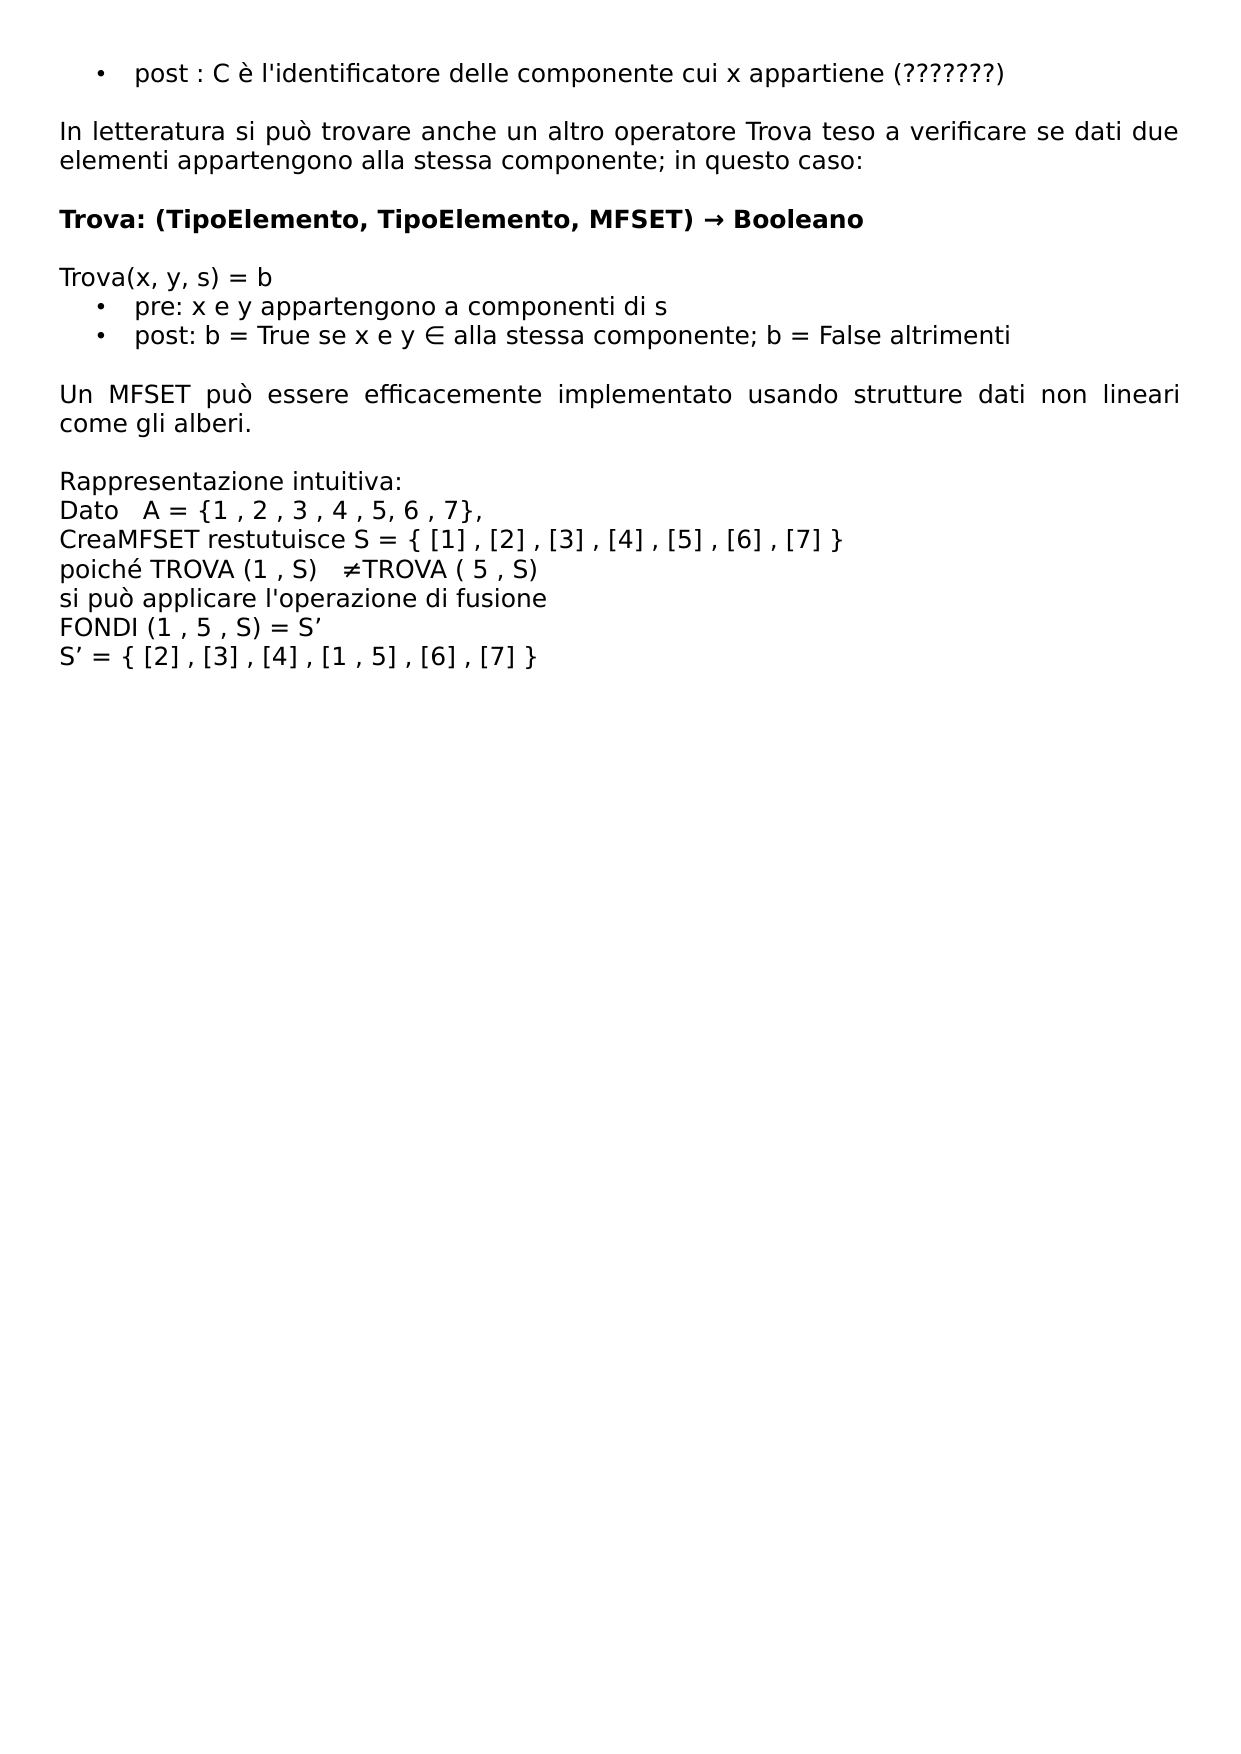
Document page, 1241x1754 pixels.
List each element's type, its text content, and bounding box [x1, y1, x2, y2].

text Trova: (TipoElemento, TipoElemento, MFSET) → Booleano [59, 205, 1181, 234]
text Dato A = {1 , 2 , 3 , 4 , 5, 6 , 7}, [59, 497, 1181, 526]
text CreaMFSET restutuisce S = { [1] , [2] , [3] , [4] , [5] , [6] , [7] } [59, 526, 1181, 555]
text poiché TROVA (1 , S) ≠TROVA ( 5 , S) [59, 555, 1181, 584]
list post: b = True se x e y ∈ alla stessa componente; b = False altrimenti [97, 322, 1181, 351]
text S’ = { [2] , [3] , [4] , [1 , 5] , [6] , [7] } [59, 642, 1181, 672]
text Trova(x, y, s) = b [59, 263, 1181, 292]
text In letteratura si può trovare anche un altro operatore Trova teso a verificare se dati due elementi appartengono alla stessa componente; in questo caso: [59, 117, 1181, 176]
text Un MFSET può essere efficacemente implementato usando strutture dati non lineari come gli alberi. [59, 380, 1181, 438]
text FONDI (1 , 5 , S) = S’ [59, 613, 1181, 642]
list post : C è l'identificatore delle componente cui x appartiene (???????) [97, 59, 1181, 88]
text si può applicare l'operazione di fusione [59, 584, 1181, 613]
list pre: x e y appartengono a componenti di s [97, 292, 1181, 322]
text Rappresentazione intuitiva: [59, 467, 1181, 497]
